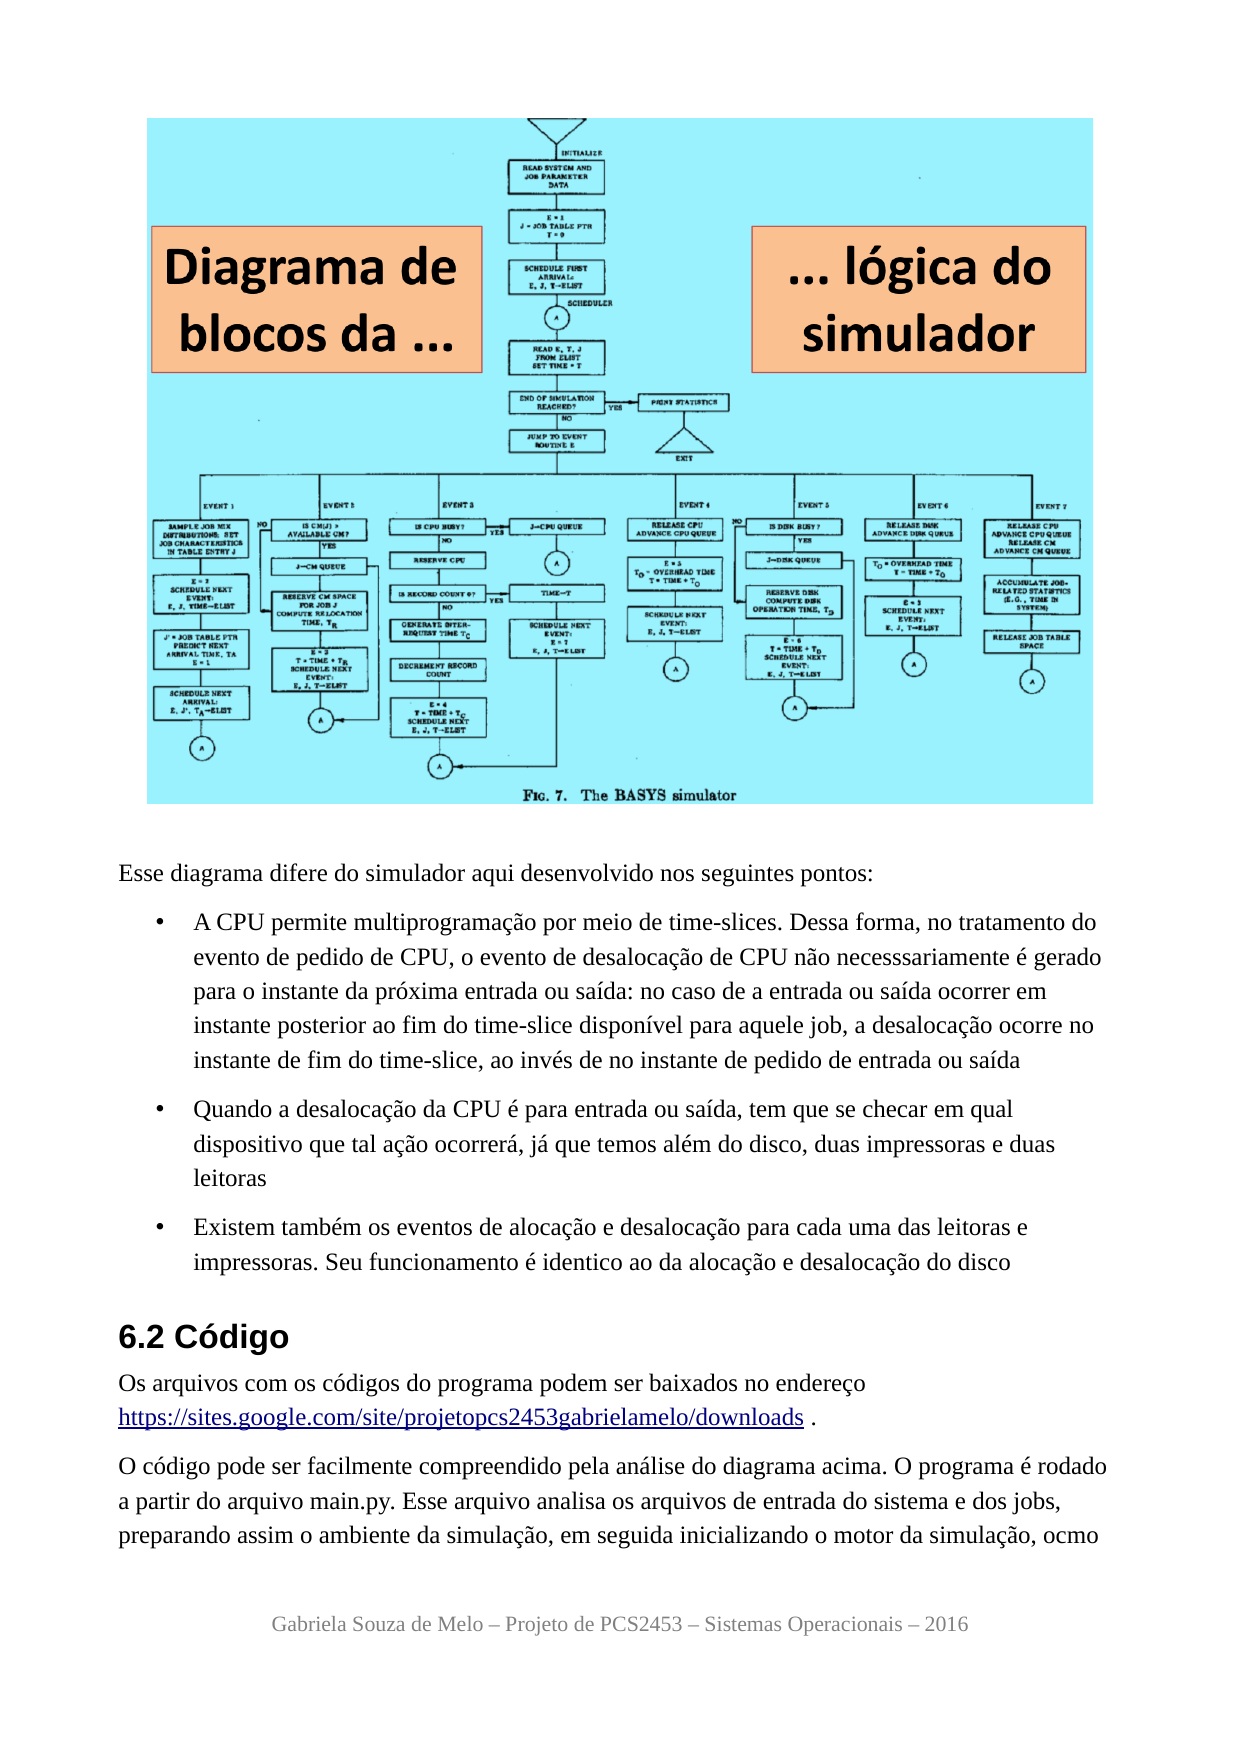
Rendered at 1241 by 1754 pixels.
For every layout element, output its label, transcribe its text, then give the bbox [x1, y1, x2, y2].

list Quando a desalocação da CPU é para entrada ou saída, tem que se checar em qual dispositivo que tal ação ocorrerá, já que temos além do disco, duas impressoras e duas leitoras [156, 1094, 1122, 1192]
list A CPU permite multiprogramação por meio de time-slices. Dessa forma, no tratamento do evento de pedido de CPU, o evento de desalocação de CPU não necesssariamente é gerado para o instante da próxima entrada ou saída: no caso de a entrada ou saída ocorrer em instante posterior ao fim do time-slice disponível para aquele job, a desalocação ocorre no instante de fim do time-slice, ao invés de no instante de pedido de entrada ou saída [156, 907, 1122, 1074]
text Esse diagrama difere do simulador aqui desenvolvido nos seguintes pontos: [118, 858, 1122, 887]
text O código pode ser facilmente compreendido pela análise do diagrama acima. O programa é rodado a partir do arquivo main.py. Esse arquivo analisa os arquivos de entrada do sistema e dos jobs, preparando assim o ambiente da simulação, em seguida inicializando o motor da simulação, ocmo [118, 1451, 1122, 1549]
list Existem também os eventos de alocação e desalocação para cada uma das leitoras e impressoras. Seu funcionamento é identico ao da alocação e desalocação do disco [156, 1212, 1122, 1275]
text Os arquivos com os códigos do programa podem ser baixados no endereço https://sites.google.com/site/projetopcs2453gabrielamelo/downloads . [118, 1368, 1122, 1431]
subtitle 6.2 Código [118, 1317, 1122, 1355]
picture [147, 118, 1094, 804]
